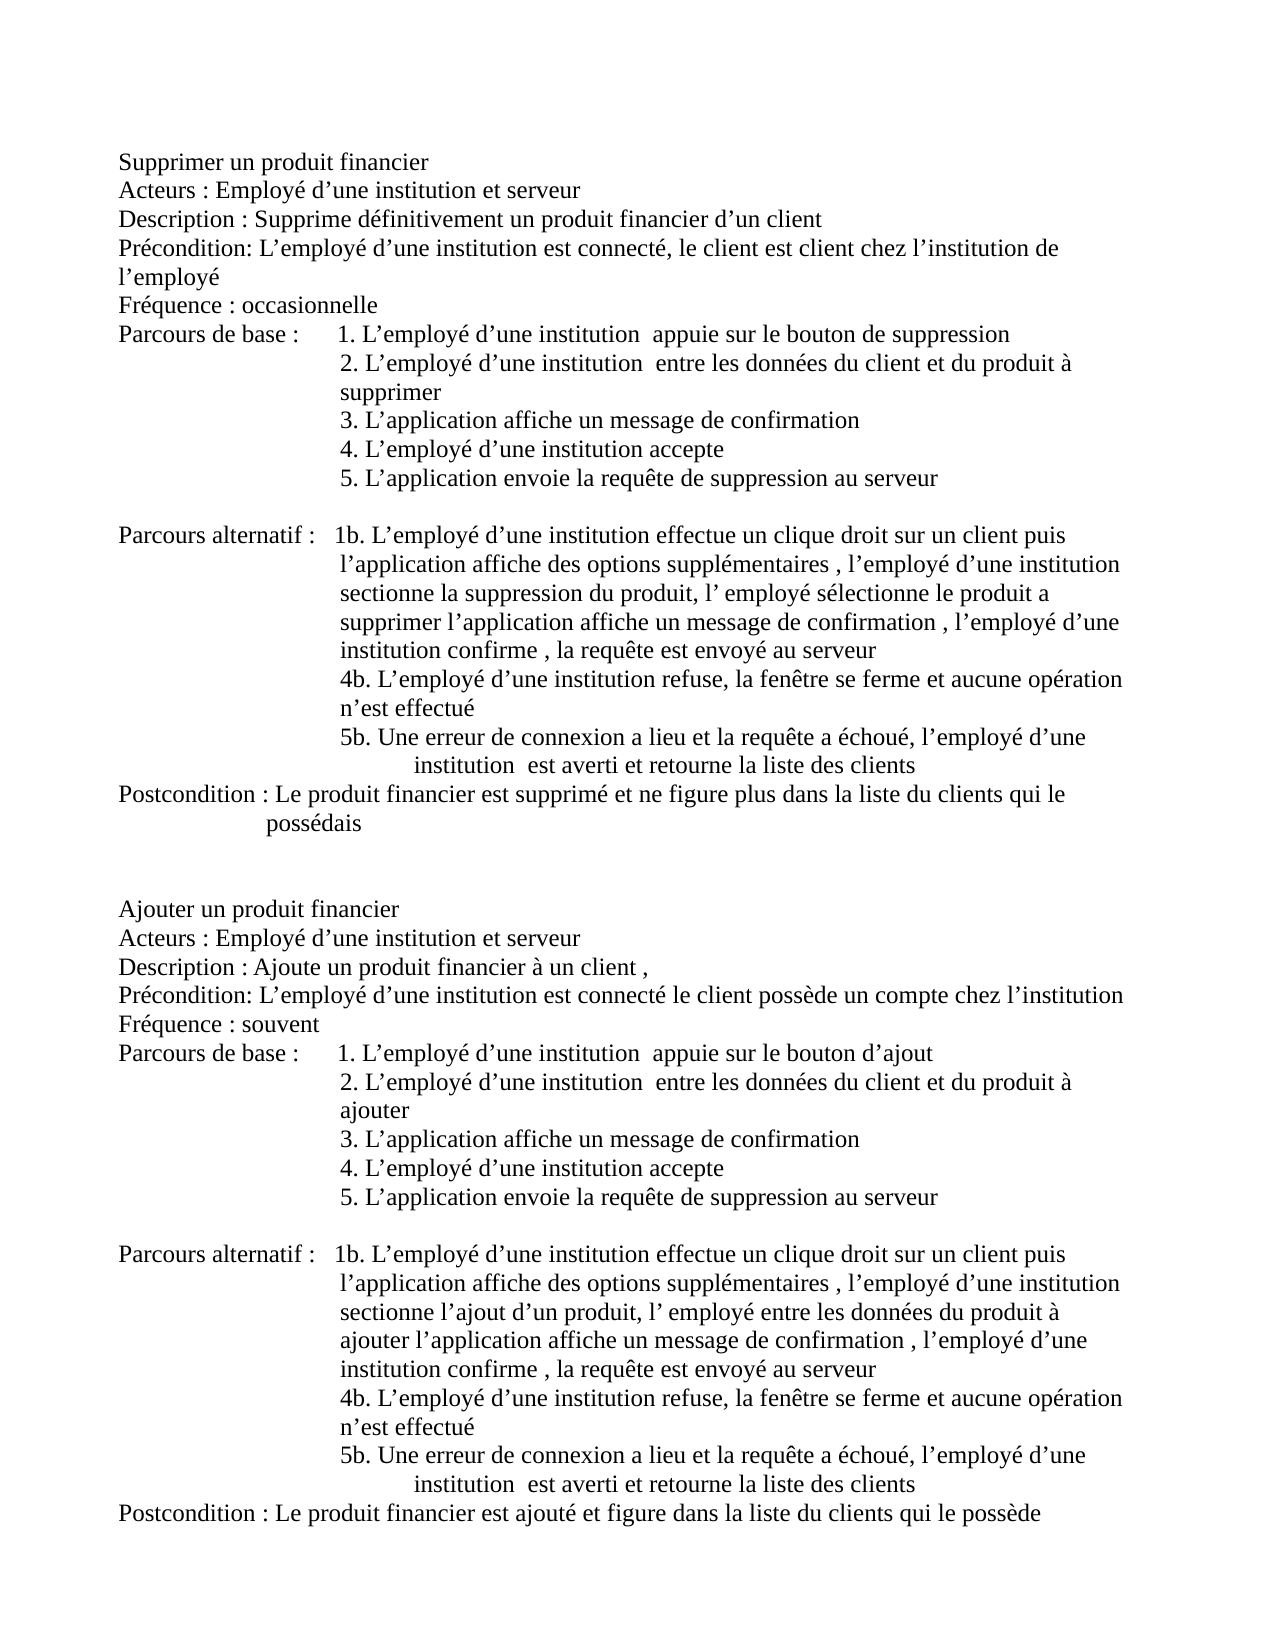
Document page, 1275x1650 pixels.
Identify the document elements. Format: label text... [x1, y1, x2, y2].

text Ajouter un produit financier [118, 894, 1157, 923]
text 5b. Une erreur de connexion a lieu et la requête a échoué, l’employé d’une institution est averti et retourne la liste des clients [118, 1441, 1157, 1498]
text Parcours de base : 1. L’employé d’une institution appuie sur le bouton de suppression 2. L’employé d’une institution entre les données du client et du produit à supprimer 3. L’application affiche un message de confirmation 4. L’employé d’une institution accepte 5. L’application envoie la requête de suppression au serveur [118, 319, 1157, 492]
text Précondition: L’employé d’une institution est connecté, le client est client chez l’institution de l’employé [118, 233, 1157, 291]
text Précondition: L’employé d’une institution est connecté le client possède un compte chez l’institution [118, 981, 1157, 1009]
text Fréquence : souvent [118, 1009, 1157, 1038]
text Postcondition : Le produit financier est supprimé et ne figure plus dans la liste du clients qui le possédais [118, 779, 1157, 837]
text Parcours alternatif : 1b. L’employé d’une institution effectue un clique droit sur un client puis l’application affiche des options supplémentaires , l’employé d’une institution sectionne l’ajout d’un produit, l’ employé entre les données du produit à ajouter l’application affiche un message de confirmation , l’employé d’une institution confirme , la requête est envoyé au serveur 4b. L’employé d’une institution refuse, la fenêtre se ferme et aucune opération n’est effectué [118, 1211, 1157, 1441]
text Acteurs : Employé d’une institution et serveur [118, 176, 1157, 204]
text Description : Ajoute un produit financier à un client , [118, 952, 1157, 981]
text 5b. Une erreur de connexion a lieu et la requête a échoué, l’employé d’une institution est averti et retourne la liste des clients [118, 722, 1157, 779]
text Parcours de base : 1. L’employé d’une institution appuie sur le bouton d’ajout 2. L’employé d’une institution entre les données du client et du produit à ajouter 3. L’application affiche un message de confirmation 4. L’employé d’une institution accepte 5. L’application envoie la requête de suppression au serveur [118, 1038, 1157, 1211]
text Acteurs : Employé d’une institution et serveur [118, 923, 1157, 952]
text Postcondition : Le produit financier est ajouté et figure dans la liste du clients qui le possède [118, 1498, 1157, 1527]
text Fréquence : occasionnelle [118, 291, 1157, 319]
text Supprimer un produit financier [118, 147, 1157, 176]
text Parcours alternatif : 1b. L’employé d’une institution effectue un clique droit sur un client puis l’application affiche des options supplémentaires , l’employé d’une institution sectionne la suppression du produit, l’ employé sélectionne le produit a supprimer l’application affiche un message de confirmation , l’employé d’une institution confirme , la requête est envoyé au serveur 4b. L’employé d’une institution refuse, la fenêtre se ferme et aucune opération n’est effectué [118, 492, 1157, 722]
text Description : Supprime définitivement un produit financier d’un client [118, 204, 1157, 233]
